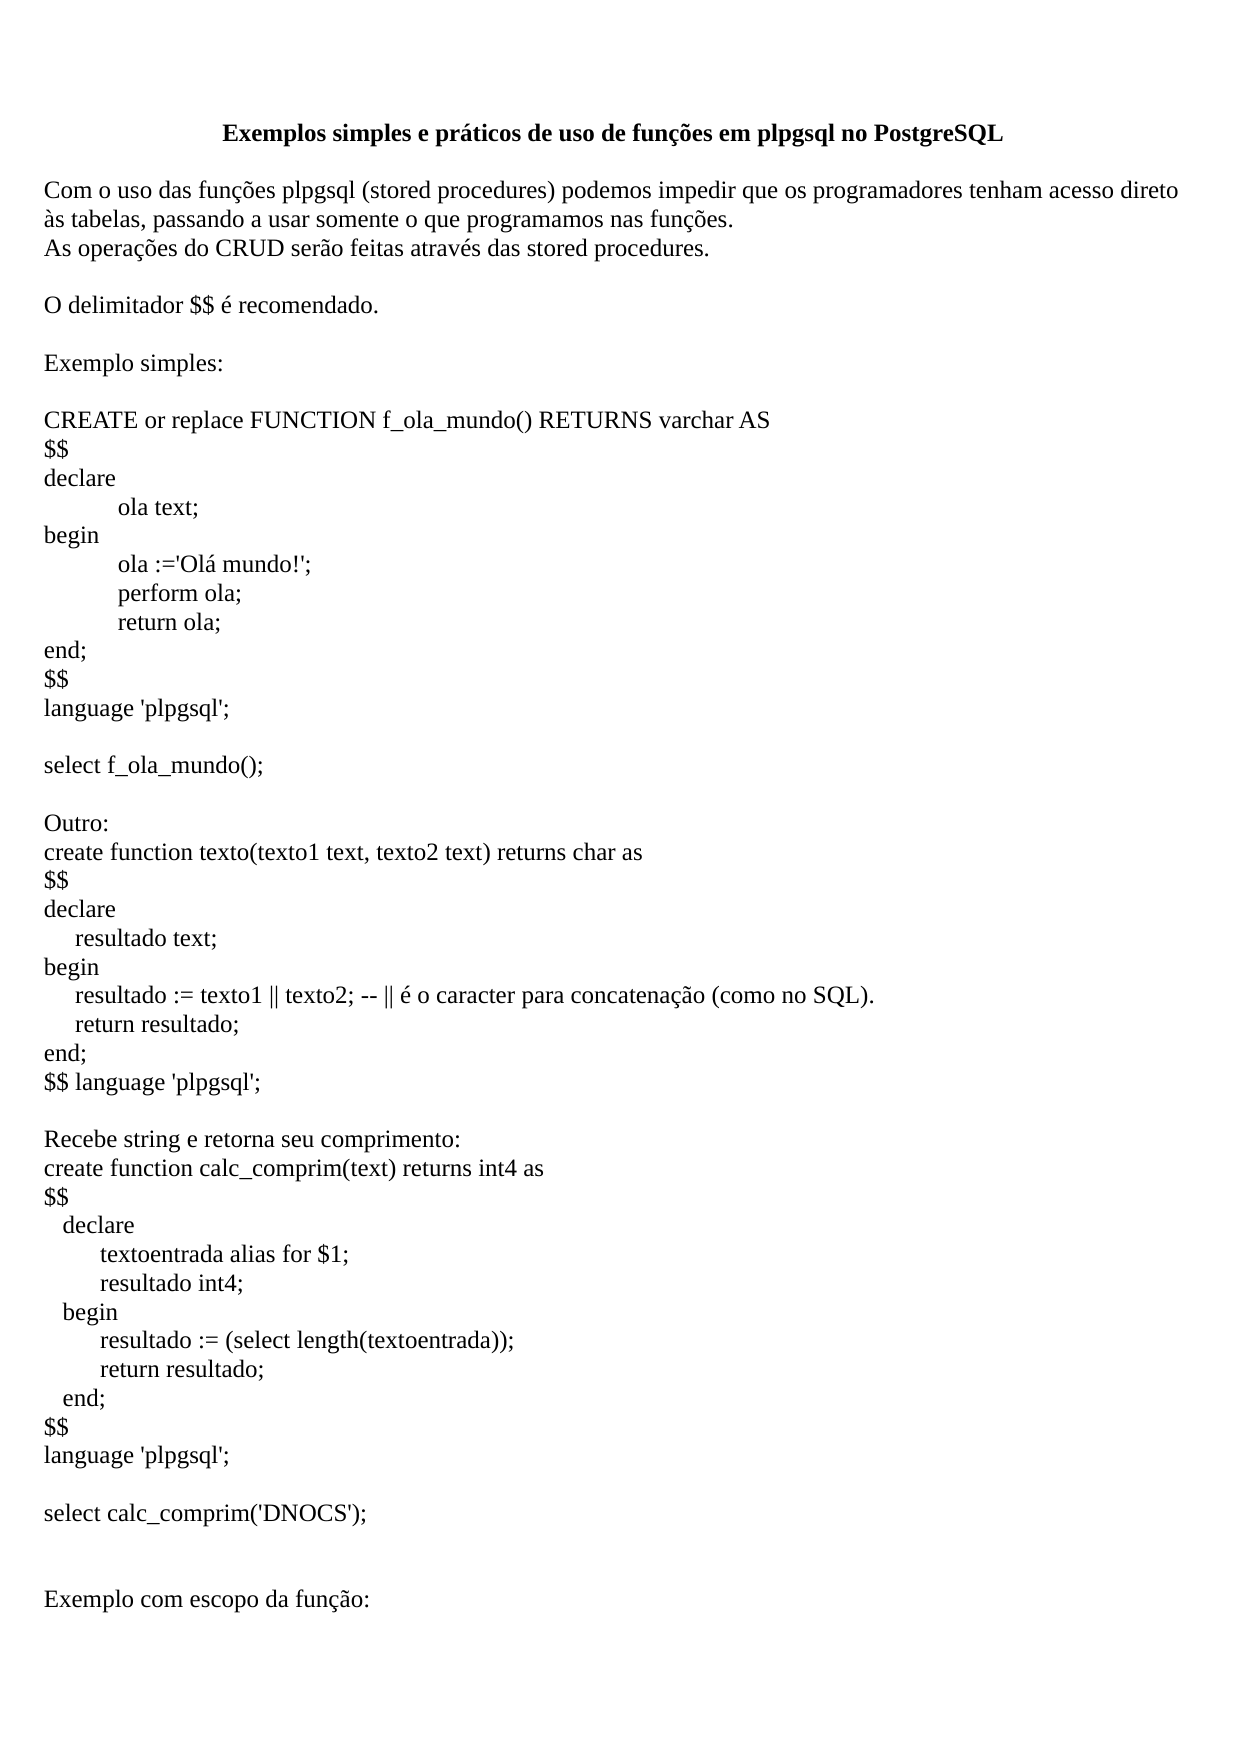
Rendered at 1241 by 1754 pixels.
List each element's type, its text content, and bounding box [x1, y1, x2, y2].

text begin [44, 1297, 1187, 1326]
text language 'plpgsql'; [44, 1441, 1187, 1469]
text resultado int4; [44, 1268, 1187, 1297]
text declare [44, 1211, 1187, 1239]
text O delimitador $$ é recomendado. [44, 291, 1187, 319]
text declare [44, 894, 1187, 923]
text ola text; [44, 492, 1187, 521]
text Com o uso das funções plpgsql (stored procedures) podemos impedir que os programadores tenham acesso direto às tabelas, passando a usar somente o que programamos nas funções. [44, 176, 1187, 233]
text Recebe string e retorna seu comprimento: [44, 1124, 1187, 1153]
text Exemplos simples e práticos de uso de funções em plpgsql no PostgreSQL [44, 118, 1187, 147]
text $$ [44, 1412, 1187, 1441]
text create function calc_comprim(text) returns int4 as [44, 1153, 1187, 1182]
text begin [44, 952, 1187, 981]
text Outro: [44, 808, 1187, 837]
text Exemplo com escopo da função: [44, 1584, 1187, 1613]
text $$ [44, 664, 1187, 693]
text return ola; [44, 607, 1187, 636]
text resultado text; [44, 923, 1187, 952]
text end; [44, 1038, 1187, 1067]
text CREATE or replace FUNCTION f_ola_mundo() RETURNS varchar AS [44, 406, 1187, 434]
text end; [44, 636, 1187, 664]
text end; [44, 1383, 1187, 1412]
text declare [44, 463, 1187, 492]
text $$ [44, 1182, 1187, 1211]
text $$ [44, 434, 1187, 463]
text resultado := (select length(textoentrada)); [44, 1326, 1187, 1354]
text $$ [44, 866, 1187, 894]
text As operações do CRUD serão feitas através das stored procedures. [44, 233, 1187, 262]
text Exemplo simples: [44, 348, 1187, 377]
text select calc_comprim('DNOCS'); [44, 1498, 1187, 1527]
text return resultado; [44, 1354, 1187, 1383]
text perform ola; [44, 578, 1187, 607]
text $$ language 'plpgsql'; [44, 1067, 1187, 1096]
text resultado := texto1 || texto2; -- || é o caracter para concatenação (como no SQL). [44, 981, 1187, 1009]
text textoentrada alias for $1; [44, 1239, 1187, 1268]
text select f_ola_mundo(); [44, 751, 1187, 779]
text return resultado; [44, 1009, 1187, 1038]
text language 'plpgsql'; [44, 693, 1187, 722]
text begin [44, 521, 1187, 549]
text ola :='Olá mundo!'; [44, 549, 1187, 578]
text create function texto(texto1 text, texto2 text) returns char as [44, 837, 1187, 866]
